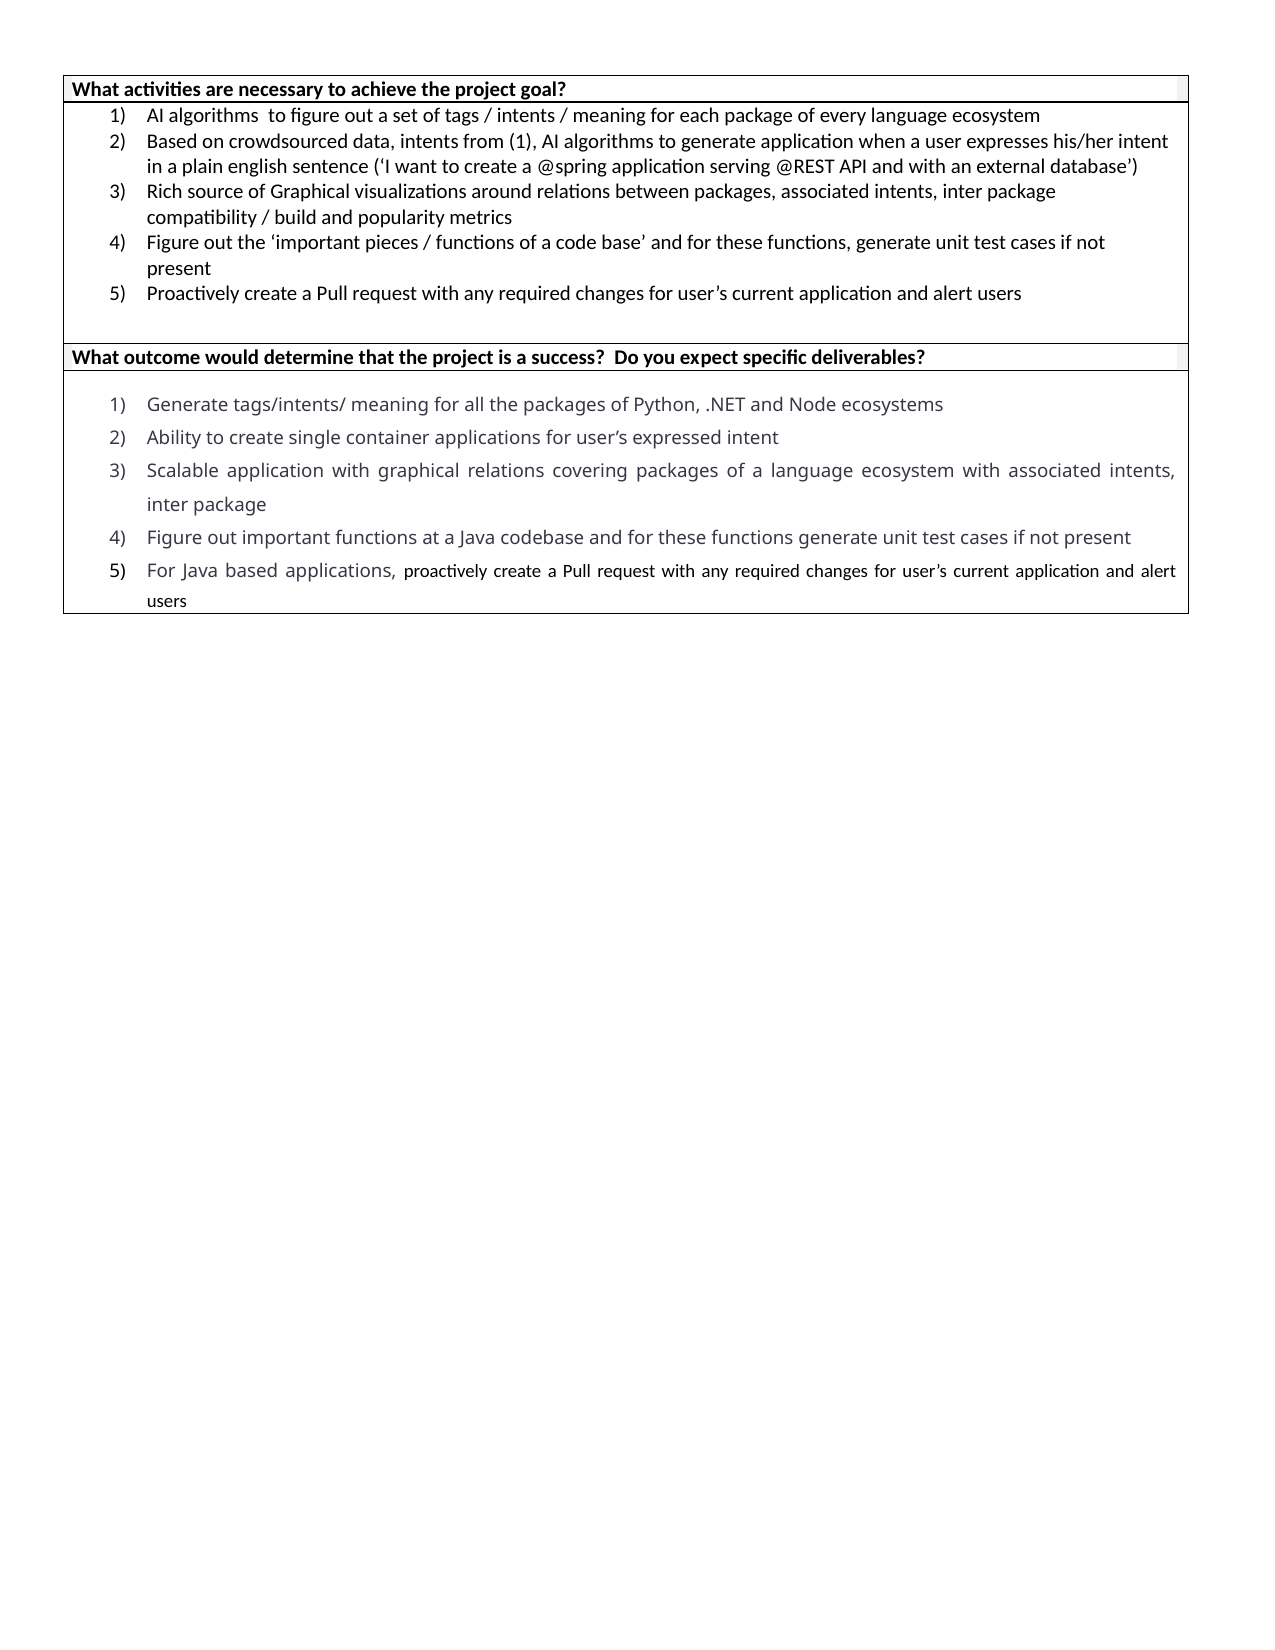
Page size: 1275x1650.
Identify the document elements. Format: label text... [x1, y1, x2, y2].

table_cell AI algorithms to figure out a set of tags / intents / meaning for each package of every language ecosystem Based on crowdsourced data, intents from (1), AI algorithms to generate application when a user expresses his/her intent in a plain english sentence (‘I want to create a @spring application serving @REST API and with an external database’) Rich source of Graphical visualizations around relations between packages, associated intents, inter package compatibility / build and popularity metrics Figure out the ‘important pieces / functions of a code base’ and for these functions, generate unit test cases if not present Proactively create a Pull request with any required changes for user’s current application and alert users [64, 103, 1188, 343]
table_cell Generate tags/intents/ meaning for all the packages of Python, .NET and Node ecosystems Ability to create single container applications for user’s expressed intent Scalable application with graphical relations covering packages of a language ecosystem with associated intents, inter package Figure out important functions at a Java codebase and for these functions generate unit test cases if not present For Java based applications, proactively create a Pull request with any required changes for user’s current application and alert users [64, 371, 1188, 612]
